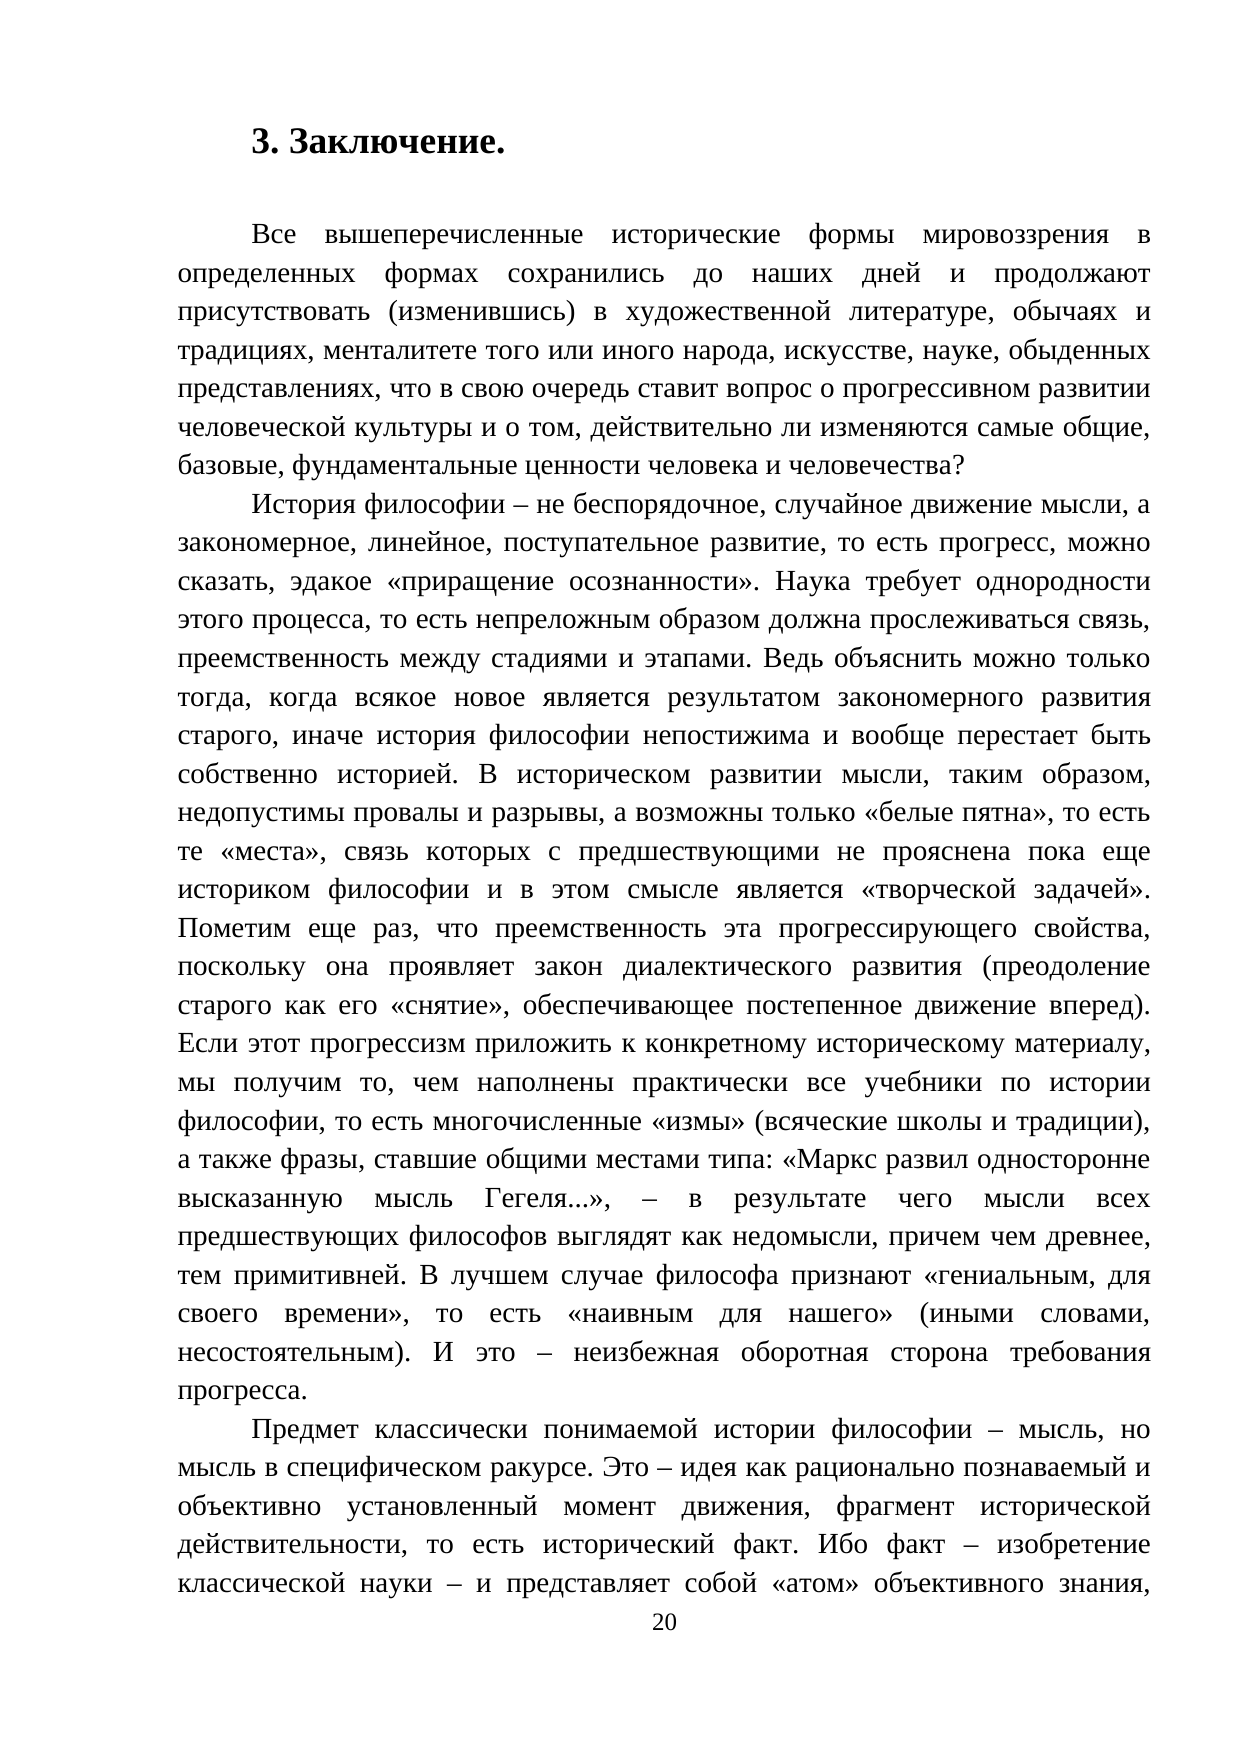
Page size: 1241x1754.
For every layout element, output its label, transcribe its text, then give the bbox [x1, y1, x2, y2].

text Предмет классически понимаемой истории философии – мысль, но мысль в специфическом ракурсе. Это – идея как рационально познаваемый и объективно установленный момент движения, фрагмент исторической действительности, то есть исторический факт. Ибо факт – изобретение классической науки – и представляет собой «атом» объективного знания, [177, 1411, 1152, 1599]
subtitle 3. Заключение. [177, 118, 1152, 161]
text История философии – не беспорядочное, случайное движение мысли, а закономерное, линейное, поступательное развитие, то есть прогресс, можно сказать, эдакое «приращение осознанности». Наука требует однородности этого процесса, то есть непреложным образом должна прослеживаться связь, преемственность между стадиями и этапами. Ведь объяснить можно только тогда, когда всякое новое является результатом закономерного развития старого, иначе история философии непостижима и вообще перестает быть собственно историей. В историческом развитии мысли, таким образом, недопустимы провалы и разрывы, а возможны только «белые пятна», то есть те «места», связь которых с предшествующими не прояснена пока еще историком философии и в этом смысле является «творческой задачей». Пометим еще раз, что преемственность эта прогрессирующего свойства, поскольку она проявляет закон диалектического развития (преодоление старого как его «снятие», обеспечивающее постепенное движение вперед). Если этот прогрессизм приложить к конкретному историческому материалу, мы получим то, чем наполнены практически все учебники по истории философии, то есть многочисленные «измы» (всяческие школы и традиции), а также фразы, ставшие общими местами типа: «Маркс развил односторонне высказанную мысль Гегеля...», – в результате чего мысли всех предшествующих философов выглядят как недомысли, причем чем древнее, тем примитивней. В лучшем случае философа признают «гениальным, для своего времени», то есть «наивным для нашего» (иными словами, несостоятельным). И это – неизбежная оборотная сторона требования прогресса. [177, 486, 1152, 1406]
text Все вышеперечисленные исторические формы мировоззрения в определенных формах сохранились до наших дней и продолжают присутствовать (изменившись) в художественной литературе, обычаях и традициях, менталитете того или иного народа, искусстве, науке, обыденных представлениях, что в свою очередь ставит вопрос о прогрессивном развитии человеческой культуры и о том, действительно ли изменяются самые общие, базовые, фундаментальные ценности человека и человечества? [177, 216, 1152, 481]
